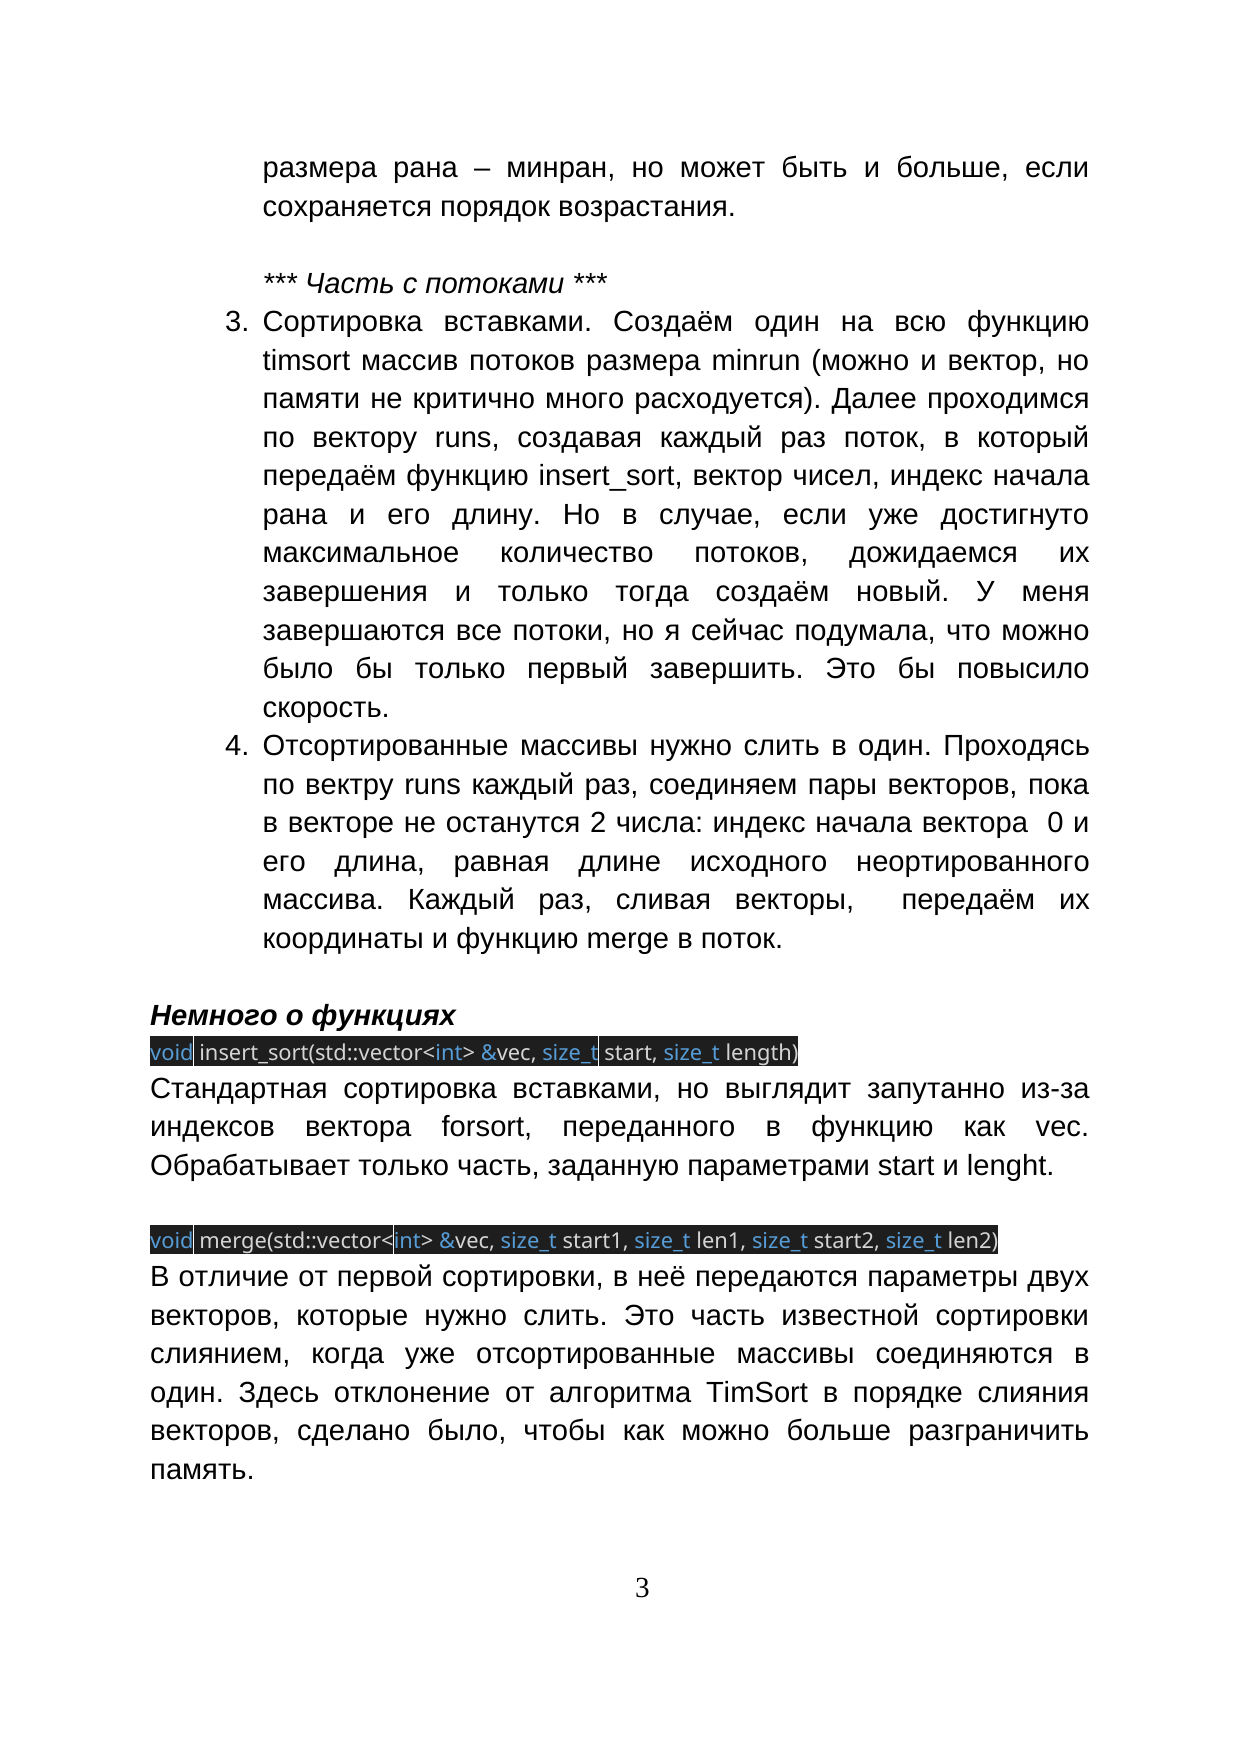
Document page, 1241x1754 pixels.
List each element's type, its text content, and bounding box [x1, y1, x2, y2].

list размера рана – минран, но может быть и больше, если сохраняется порядок возрастания. [225, 150, 1091, 222]
text void insert_sort(std::vector<int> &vec, size_t start, size_t length) [150, 1036, 1091, 1066]
list Отсортированные массивы нужно слить в один. Проходясь по вектру runs каждый раз, соединяем пары векторов, пока в векторе не останутся 2 числа: индекс начала вектора 0 и его длина, равная длине исходного неортированного массива. Каждый раз, сливая векторы, передаём их координаты и функцию merge в поток. [225, 728, 1091, 954]
text Немного о функциях [150, 998, 1091, 1031]
text void merge(std::vector<int> &vec, size_t start1, size_t len1, size_t start2, size_t len2) [150, 1225, 1091, 1254]
list *** Часть с потоками *** [225, 266, 1091, 299]
list Сортировка вставками. Создаём один на всю функцию timsort массив потоков размера minrun (можно и вектор, но памяти не критично много расходуется). Далее проходимся по вектору runs, создавая каждый раз поток, в который передаём функцию insert_sort, вектор чисел, индекс начала рана и его длину. Но в случае, если уже достигнуто максимальное количество потоков, дожидаемся их завершения и только тогда создаём новый. У меня завершаются все потоки, но я сейчас подумала, что можно было бы только первый завершить. Это бы повысило скорость. [225, 304, 1091, 723]
text Стандартная сортировка вставками, но выглядит запутанно из-за индексов вектора forsort, переданного в функцию как vec. Обрабатывает только часть, заданную параметрами start и lenght. [150, 1071, 1091, 1181]
text В отличие от первой сортировки, в неё передаются параметры двух векторов, которые нужно слить. Это часть известной сортировки слиянием, когда уже отсортированные массивы соединяются в один. Здесь отклонение от алгоритма TimSort в порядке слияния векторов, сделано было, чтобы как можно больше разграничить память. [150, 1259, 1091, 1485]
